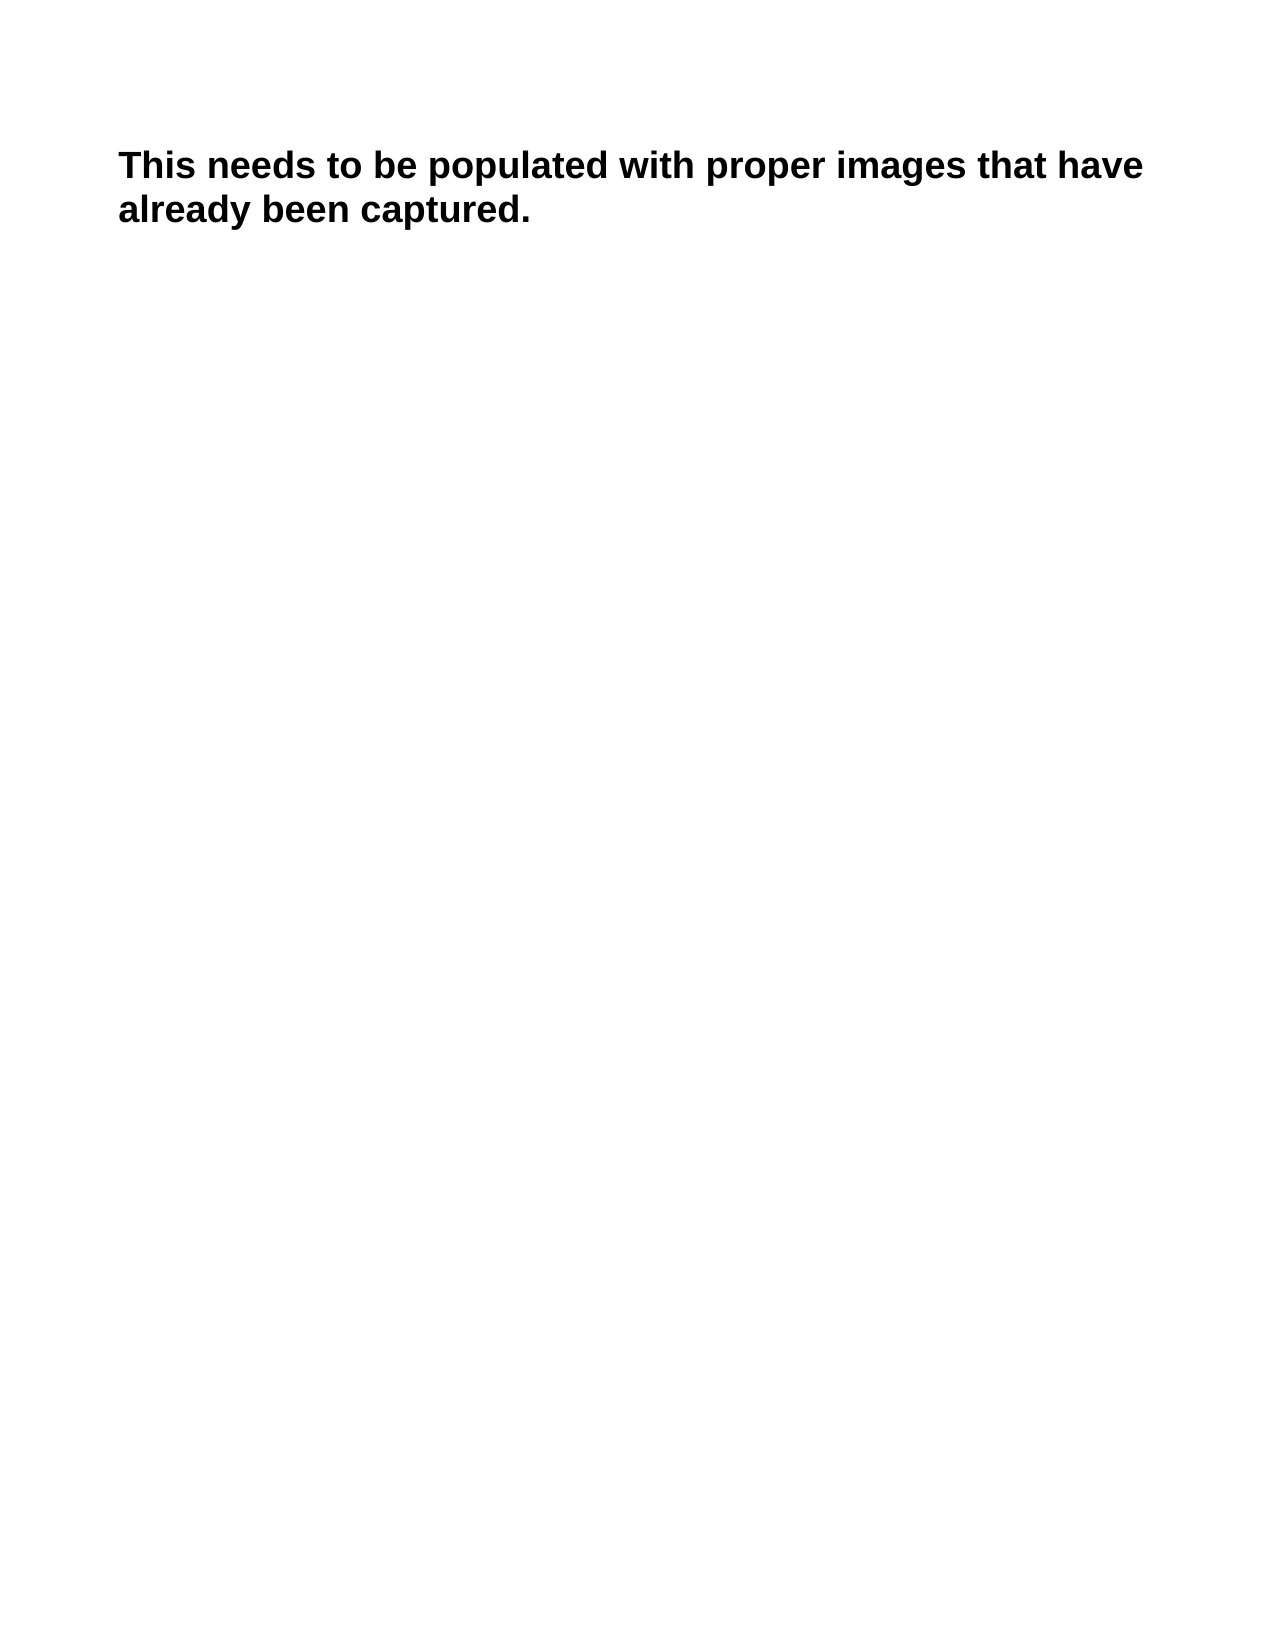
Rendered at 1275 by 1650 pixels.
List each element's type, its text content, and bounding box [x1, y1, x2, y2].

subtitle This needs to be populated with proper images that have already been captured. [118, 143, 1157, 230]
